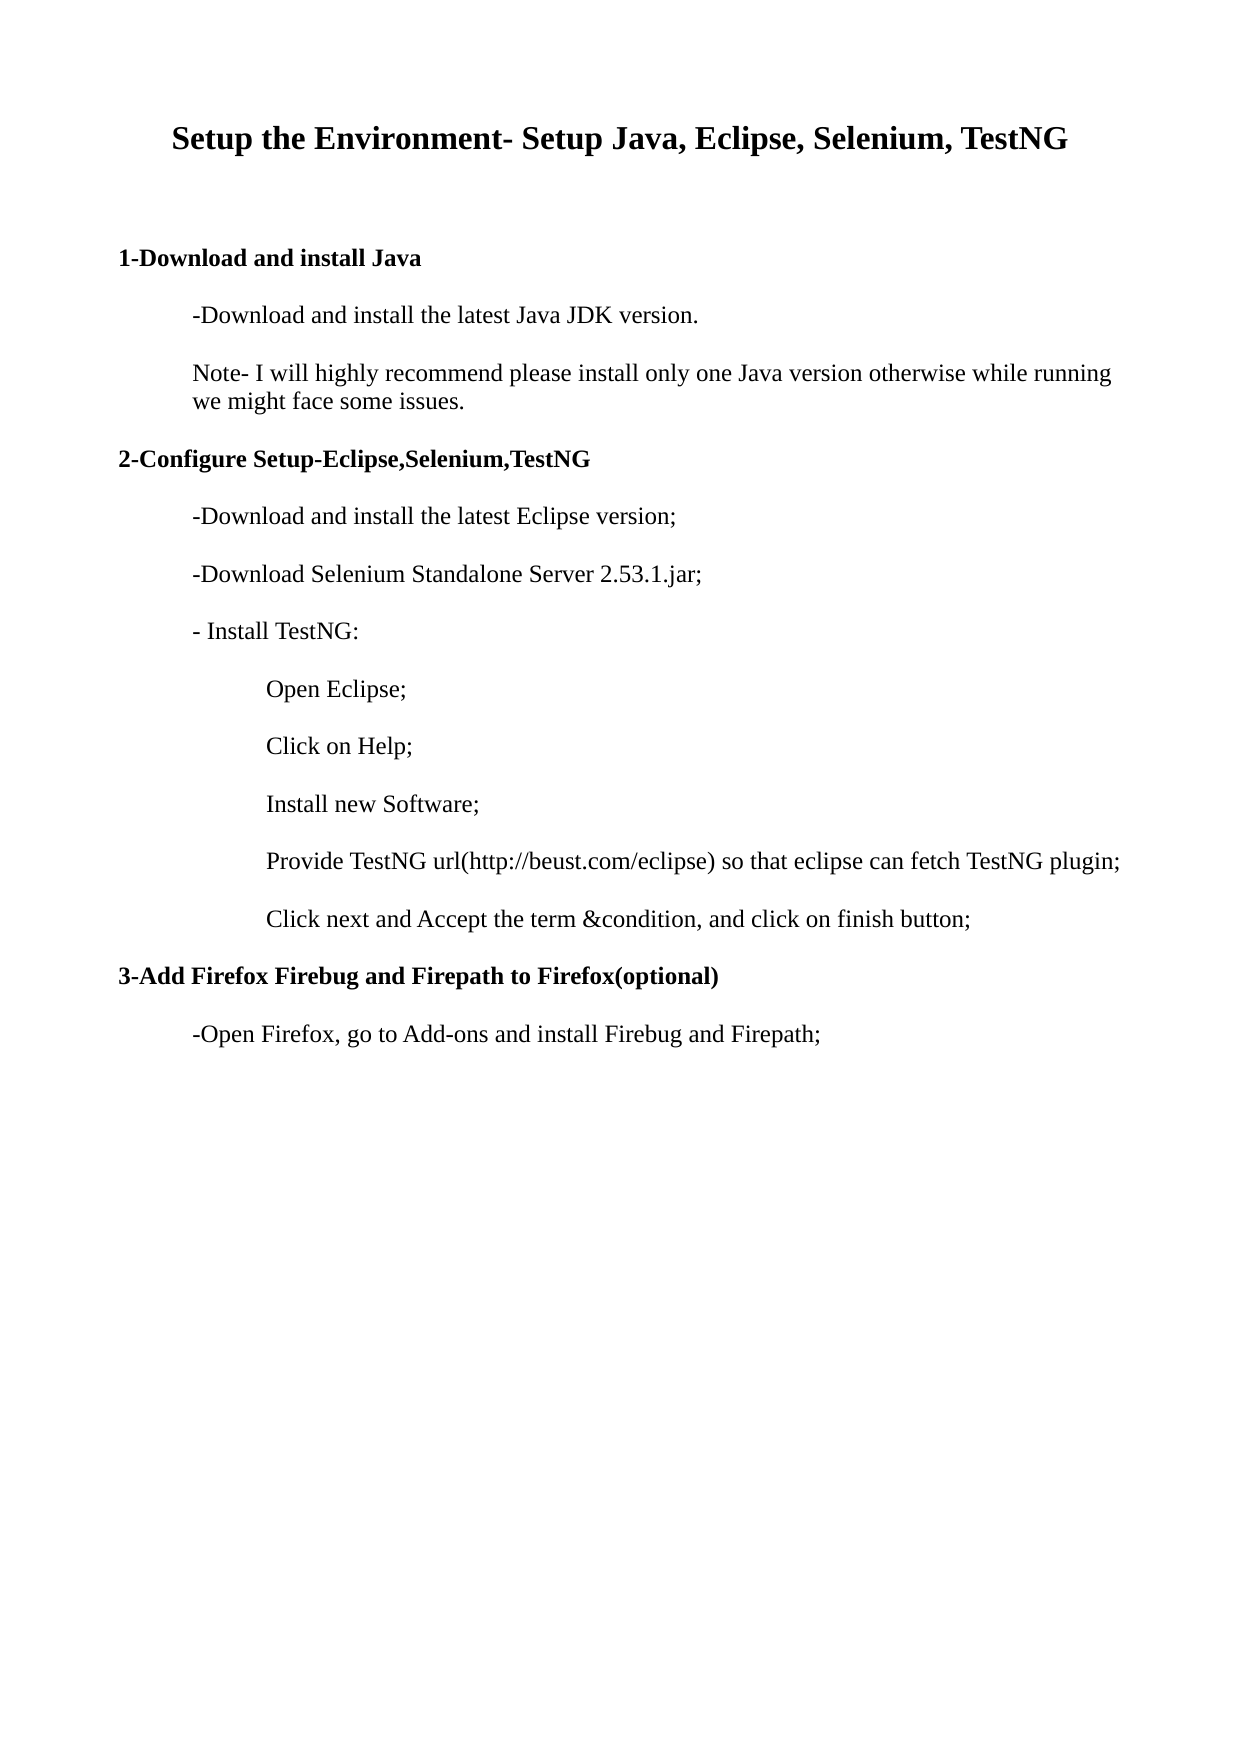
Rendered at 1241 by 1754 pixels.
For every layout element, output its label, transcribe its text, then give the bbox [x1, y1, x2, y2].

text - Install TestNG: [118, 616, 1122, 645]
text -Download Selenium Standalone Server 2.53.1.jar; [118, 559, 1122, 588]
text -Download and install the latest Eclipse version; [118, 501, 1122, 530]
text Click next and Accept the term &condition, and click on finish button; [118, 904, 1122, 933]
text Click on Help; [118, 731, 1122, 760]
text Install new Software; [118, 789, 1122, 818]
text Setup the Environment- Setup Java, Eclipse, Selenium, TestNG [118, 118, 1122, 156]
text -Download and install the latest Java JDK version. [118, 300, 1122, 329]
text Open Eclipse; [118, 674, 1122, 703]
text -Open Firefox, go to Add-ons and install Firebug and Firepath; [118, 1019, 1122, 1048]
text 2-Configure Setup-Eclipse,Selenium,TestNG [118, 444, 1122, 473]
text 3-Add Firefox Firebug and Firepath to Firefox(optional) [118, 961, 1122, 990]
text Provide TestNG url(http://beust.com/eclipse) so that eclipse can fetch TestNG plugin; [118, 846, 1122, 875]
text 1-Download and install Java [118, 243, 1122, 271]
text Note- I will highly recommend please install only one Java version otherwise while running we might face some issues. [118, 358, 1122, 415]
